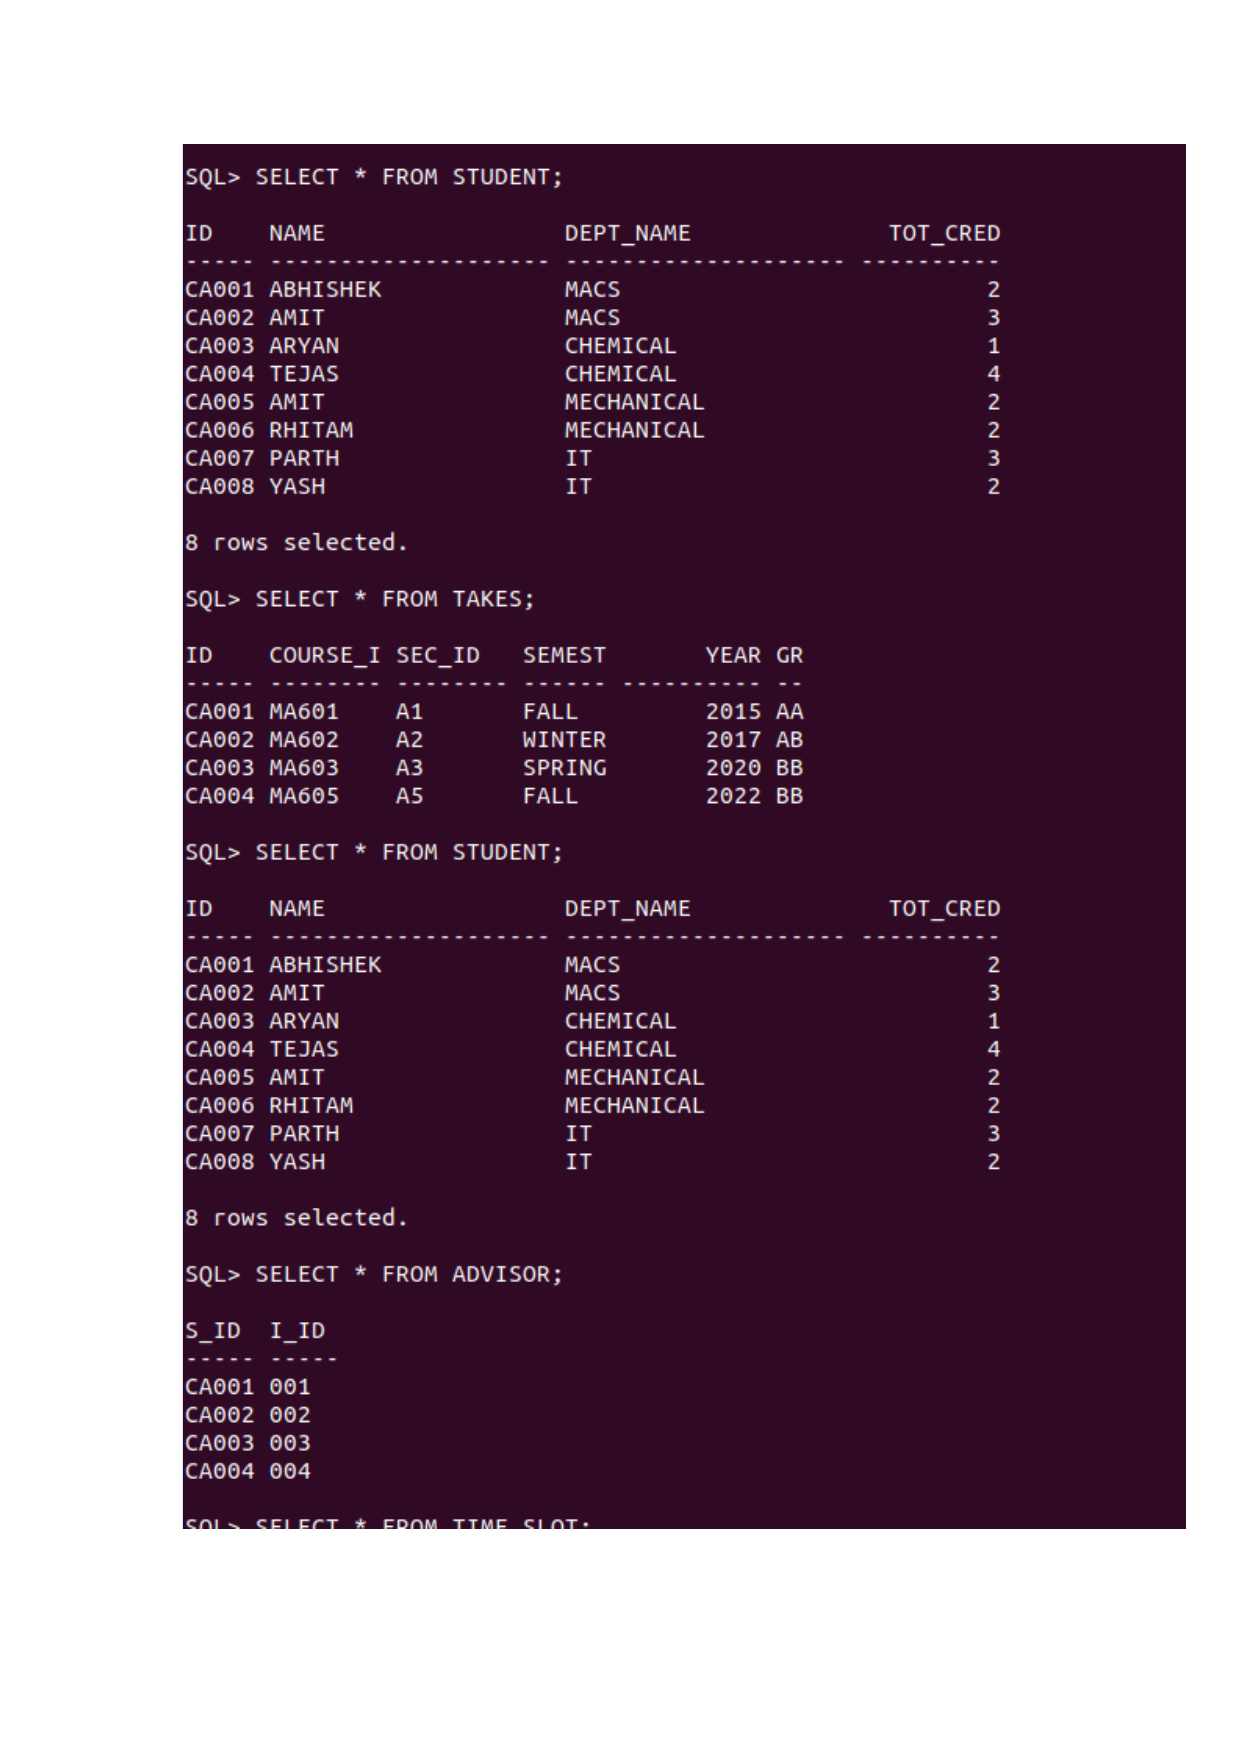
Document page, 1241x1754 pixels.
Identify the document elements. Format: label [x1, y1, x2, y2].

picture [182, 144, 1186, 1529]
